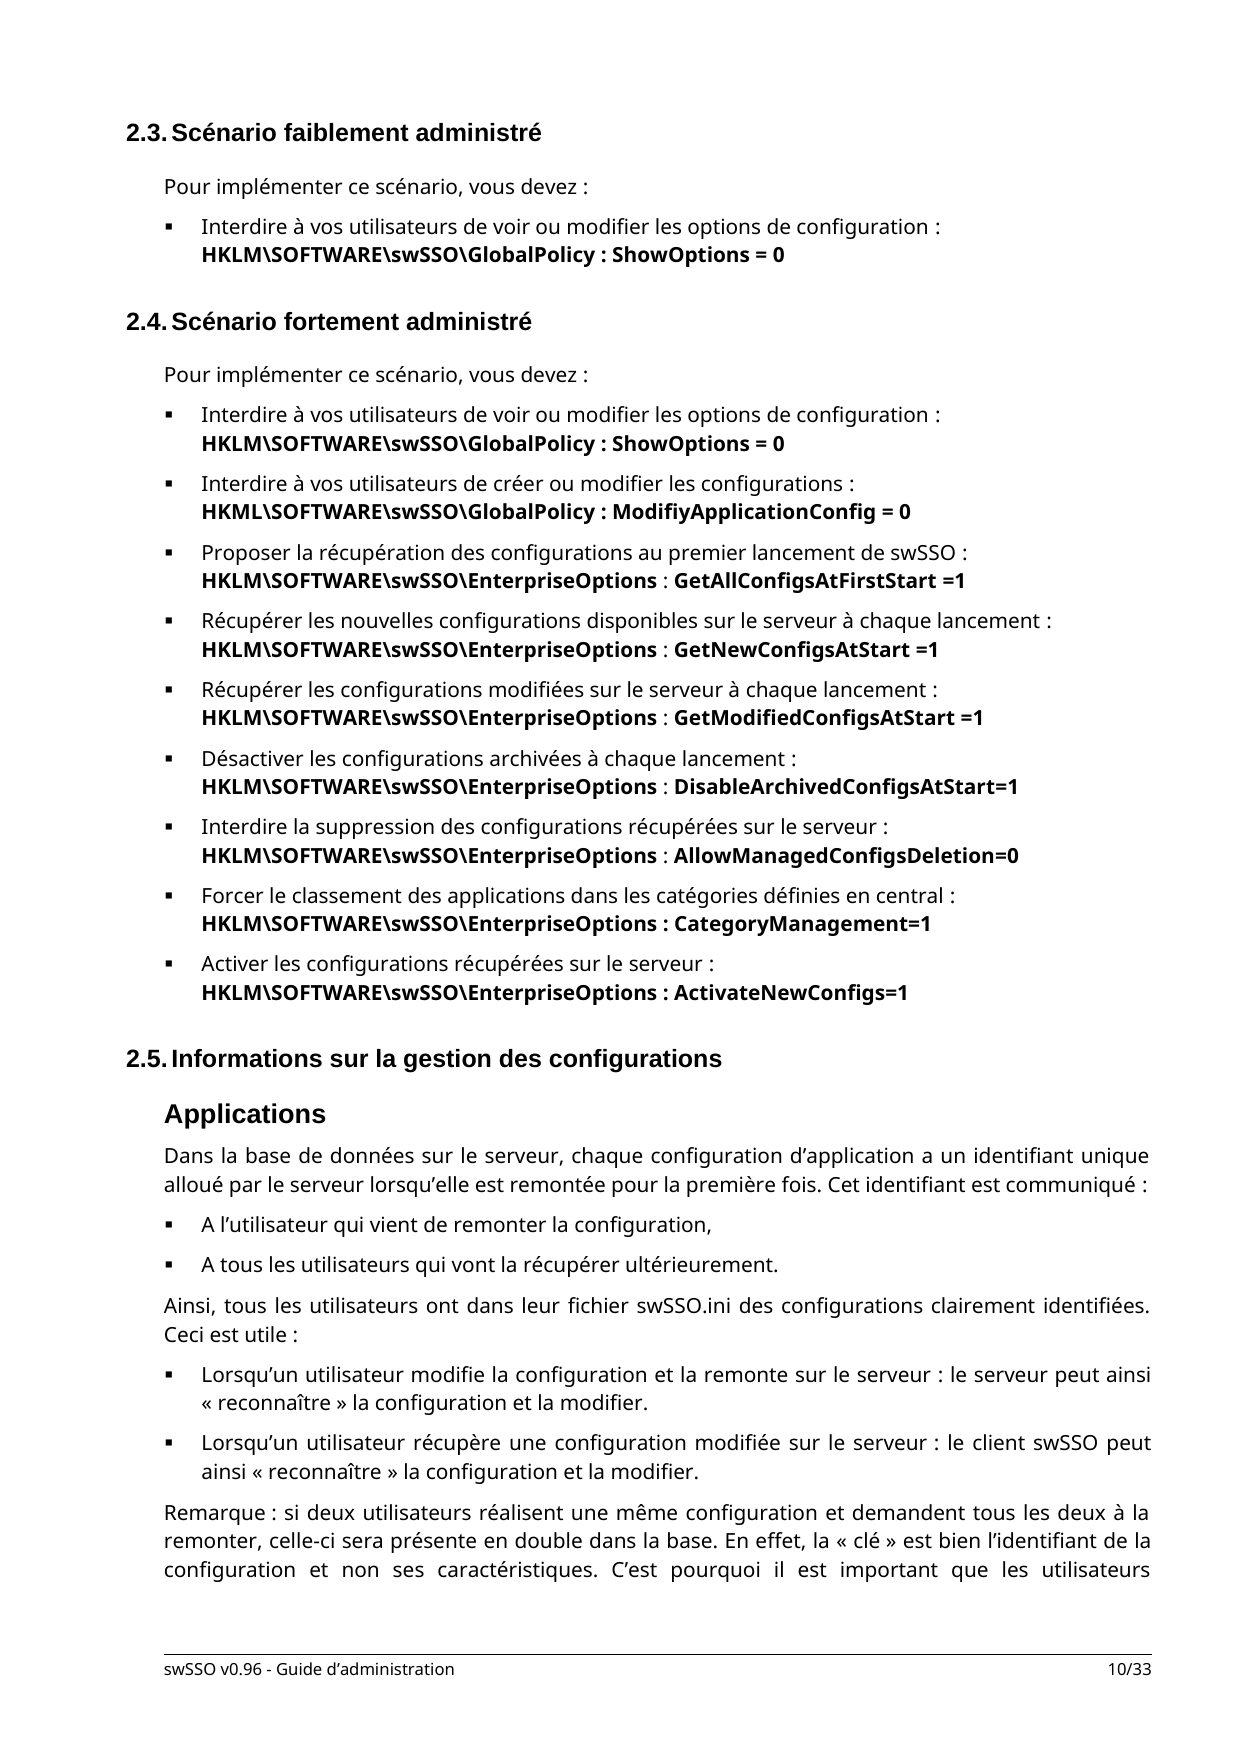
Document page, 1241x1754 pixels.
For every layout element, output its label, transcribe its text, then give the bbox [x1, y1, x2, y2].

list Lorsqu’un utilisateur modifie la configuration et la remonte sur le serveur : le serveur peut ainsi « reconnaître » la configuration et la modifier. [164, 1360, 1152, 1417]
list Interdire à vos utilisateurs de voir ou modifier les options de configuration : [164, 212, 1152, 241]
subtitle Scénario fortement administré [126, 306, 1152, 335]
list Forcer le classement des applications dans les catégories définies en central : [164, 881, 1152, 909]
subtitle Informations sur la gestion des configurations [126, 1044, 1152, 1073]
text HKLM\SOFTWARE\swSSO\GlobalPolicy : ShowOptions = 0 [201, 241, 1152, 269]
list Récupérer les nouvelles configurations disponibles sur le serveur à chaque lancement : [164, 606, 1152, 635]
text HKLM\SOFTWARE\swSSO\EnterpriseOptions : DisableArchivedConfigsAtStart=1 [201, 772, 1152, 801]
list A tous les utilisateurs qui vont la récupérer ultérieurement. [164, 1250, 1152, 1279]
text HKLM\SOFTWARE\swSSO\EnterpriseOptions : AllowManagedConfigsDeletion=0 [201, 841, 1152, 869]
text HKLM\SOFTWARE\swSSO\EnterpriseOptions : GetAllConfigsAtFirstStart =1 [201, 566, 1152, 594]
text Dans la base de données sur le serveur, chaque configuration d’application a un identifiant unique alloué par le serveur lorsqu’elle est remontée pour la première fois. Cet identifiant est communiqué : [164, 1141, 1152, 1198]
list Interdire à vos utilisateurs de créer ou modifier les configurations : [164, 469, 1152, 497]
list Interdire à vos utilisateurs de voir ou modifier les options de configuration : [164, 400, 1152, 429]
text HKLM\SOFTWARE\swSSO\EnterpriseOptions : GetModifiedConfigsAtStart =1 [201, 703, 1152, 732]
text Ainsi, tous les utilisateurs ont dans leur fichier swSSO.ini des configurations clairement identifiées. Ceci est utile : [164, 1291, 1152, 1348]
list Récupérer les configurations modifiées sur le serveur à chaque lancement : [164, 675, 1152, 703]
list Proposer la récupération des configurations au premier lancement de swSSO : [164, 538, 1152, 566]
text Pour implémenter ce scénario, vous devez : [164, 360, 1152, 389]
list Activer les configurations récupérées sur le serveur : [164, 949, 1152, 978]
list Interdire la suppression des configurations récupérées sur le serveur : [164, 812, 1152, 841]
list A l’utilisateur qui vient de remonter la configuration, [164, 1210, 1152, 1238]
subtitle Scénario faiblement administré [126, 118, 1152, 147]
text HKML\SOFTWARE\swSSO\GlobalPolicy : ModifiyApplicationConfig = 0 [201, 497, 1152, 526]
text HKLM\SOFTWARE\swSSO\EnterpriseOptions : CategoryManagement=1 [201, 909, 1152, 938]
list Désactiver les configurations archivées à chaque lancement : [164, 744, 1152, 772]
text HKLM\SOFTWARE\swSSO\GlobalPolicy : ShowOptions = 0 [201, 429, 1152, 457]
text Pour implémenter ce scénario, vous devez : [164, 172, 1152, 200]
list Lorsqu’un utilisateur récupère une configuration modifiée sur le serveur : le client swSSO peut ainsi « reconnaître » la configuration et la modifier. [164, 1428, 1152, 1485]
text Remarque : si deux utilisateurs réalisent une même configuration et demandent tous les deux à la remonter, celle-ci sera présente en double dans la base. En effet, la « clé » est bien l’identifiant de la configuration et non ses caractéristiques. C’est pourquoi il est important que les utilisateurs [164, 1498, 1152, 1583]
text HKLM\SOFTWARE\swSSO\EnterpriseOptions : ActivateNewConfigs=1 [201, 978, 1152, 1006]
subtitle Applications [164, 1098, 1152, 1129]
text HKLM\SOFTWARE\swSSO\EnterpriseOptions : GetNewConfigsAtStart =1 [201, 635, 1152, 663]
